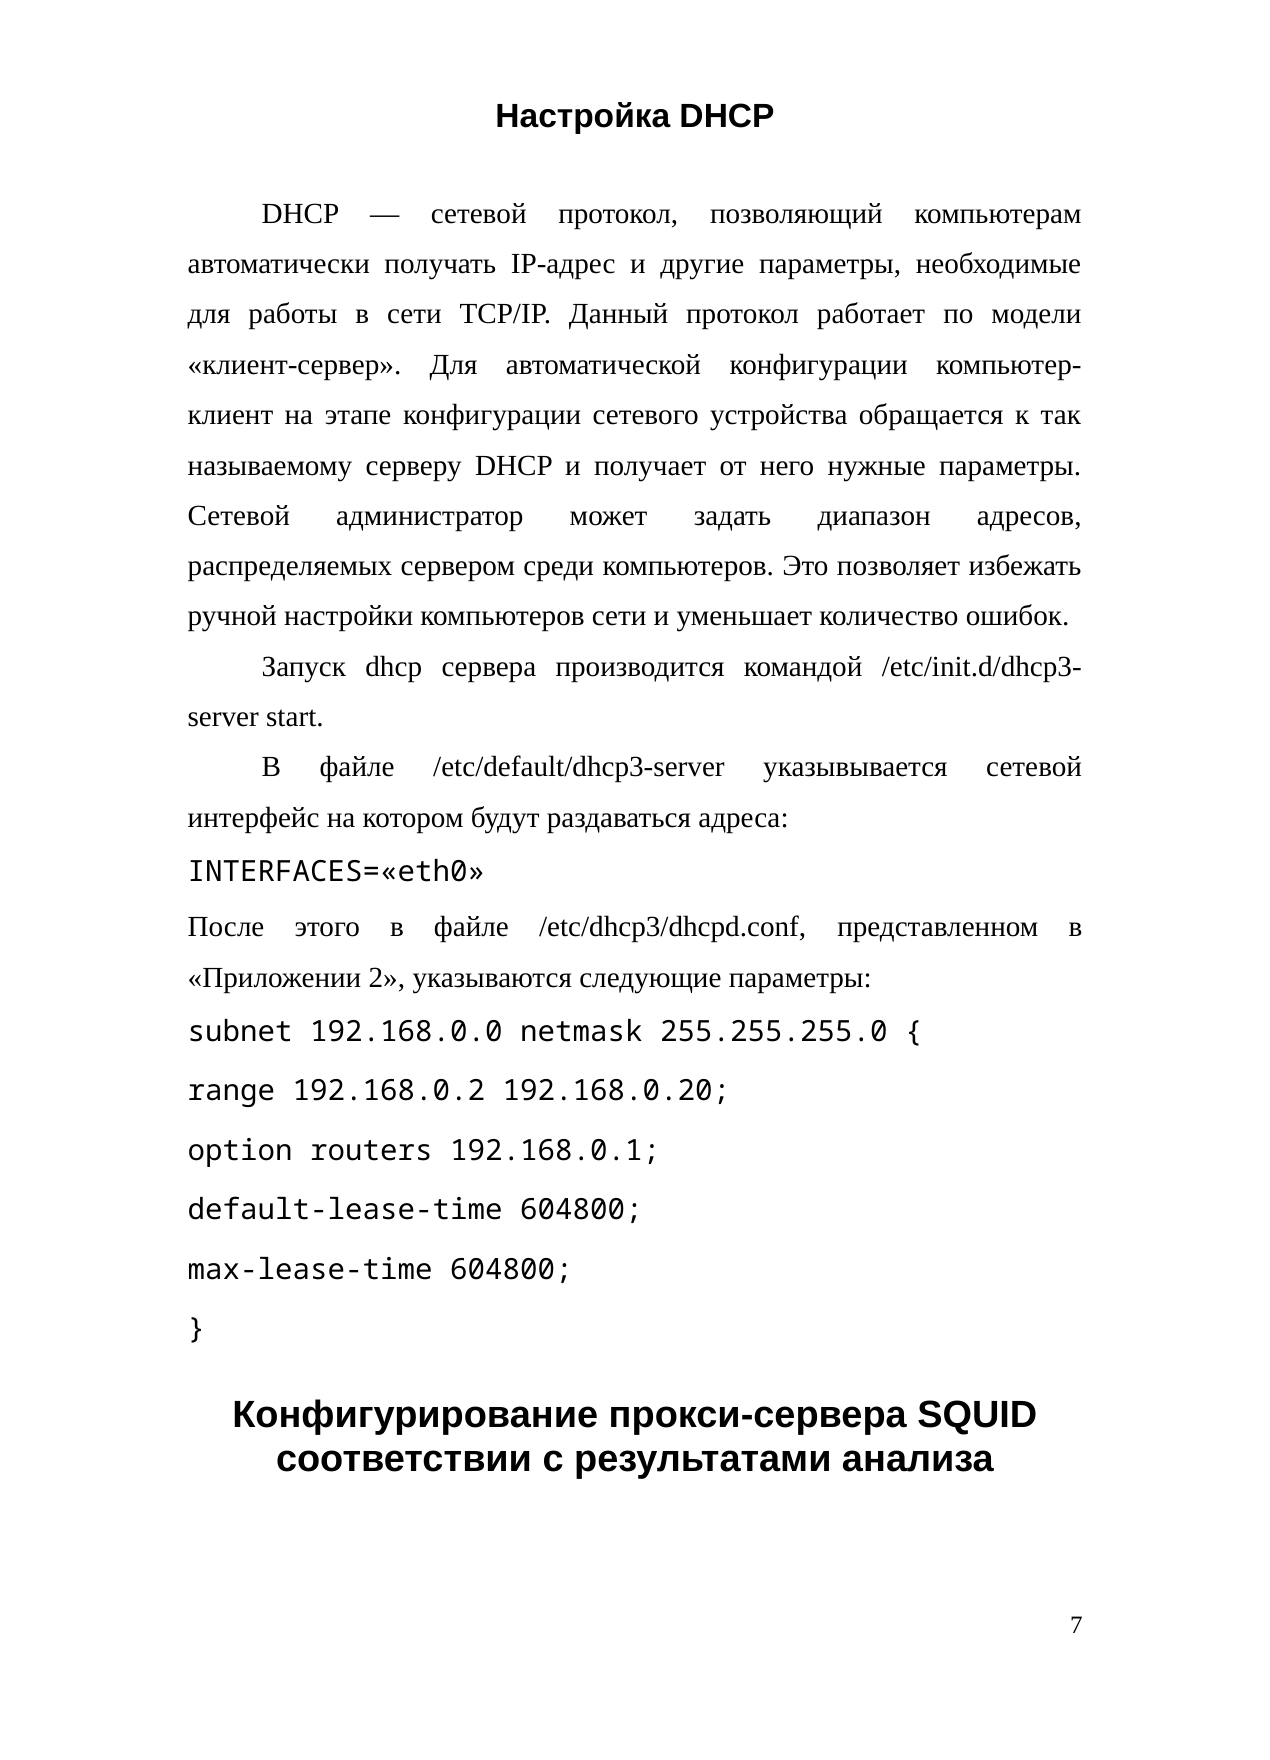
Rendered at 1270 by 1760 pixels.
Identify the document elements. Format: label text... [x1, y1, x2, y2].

text range 192.168.0.2 192.168.0.20; [187, 1070, 1082, 1109]
text INTERFACES=«eth0» [187, 850, 1082, 890]
text default-lease-time 604800; [187, 1189, 1082, 1228]
text В файле /etc/default/dhcp3-server указывывается сетевой интерфейс на котором будут раздаваться адреса: [187, 749, 1082, 833]
text Запуск dhcp сервера производится командой /etc/init.d/dhcp3-server start. [187, 649, 1082, 733]
subtitle Конфигурирование прокси-сервера SQUID соответствии с результатами анализа [187, 1392, 1082, 1479]
text max-lease-time 604800; [187, 1248, 1082, 1288]
text subnet 192.168.0.0 netmask 255.255.255.0 { [187, 1010, 1082, 1050]
text DHCP — сетевой протокол, позволяющий компьютерам автоматически получать IP-адрес и другие параметры, необходимые для работы в сети TCP/IP. Данный протокол работает по модели «клиент-сервер». Для автоматической конфигурации компьютер-клиент на этапе конфигурации сетевого устройства обращается к так называемому серверу DHCP и получает от него нужные параметры. Сетевой администратор может задать диапазон адресов, распределяемых сервером среди компьютеров. Это позволяет избежать ручной настройки компьютеров сети и уменьшает количество ошибок. [187, 196, 1082, 632]
text } [187, 1308, 1082, 1347]
subtitle Настройка DHCP [187, 96, 1082, 134]
text option routers 192.168.0.1; [187, 1129, 1082, 1169]
text После этого в файле /etc/dhcp3/dhcpd.conf, представленном в «Приложении 2», указываются следующие параметры: [187, 909, 1082, 993]
